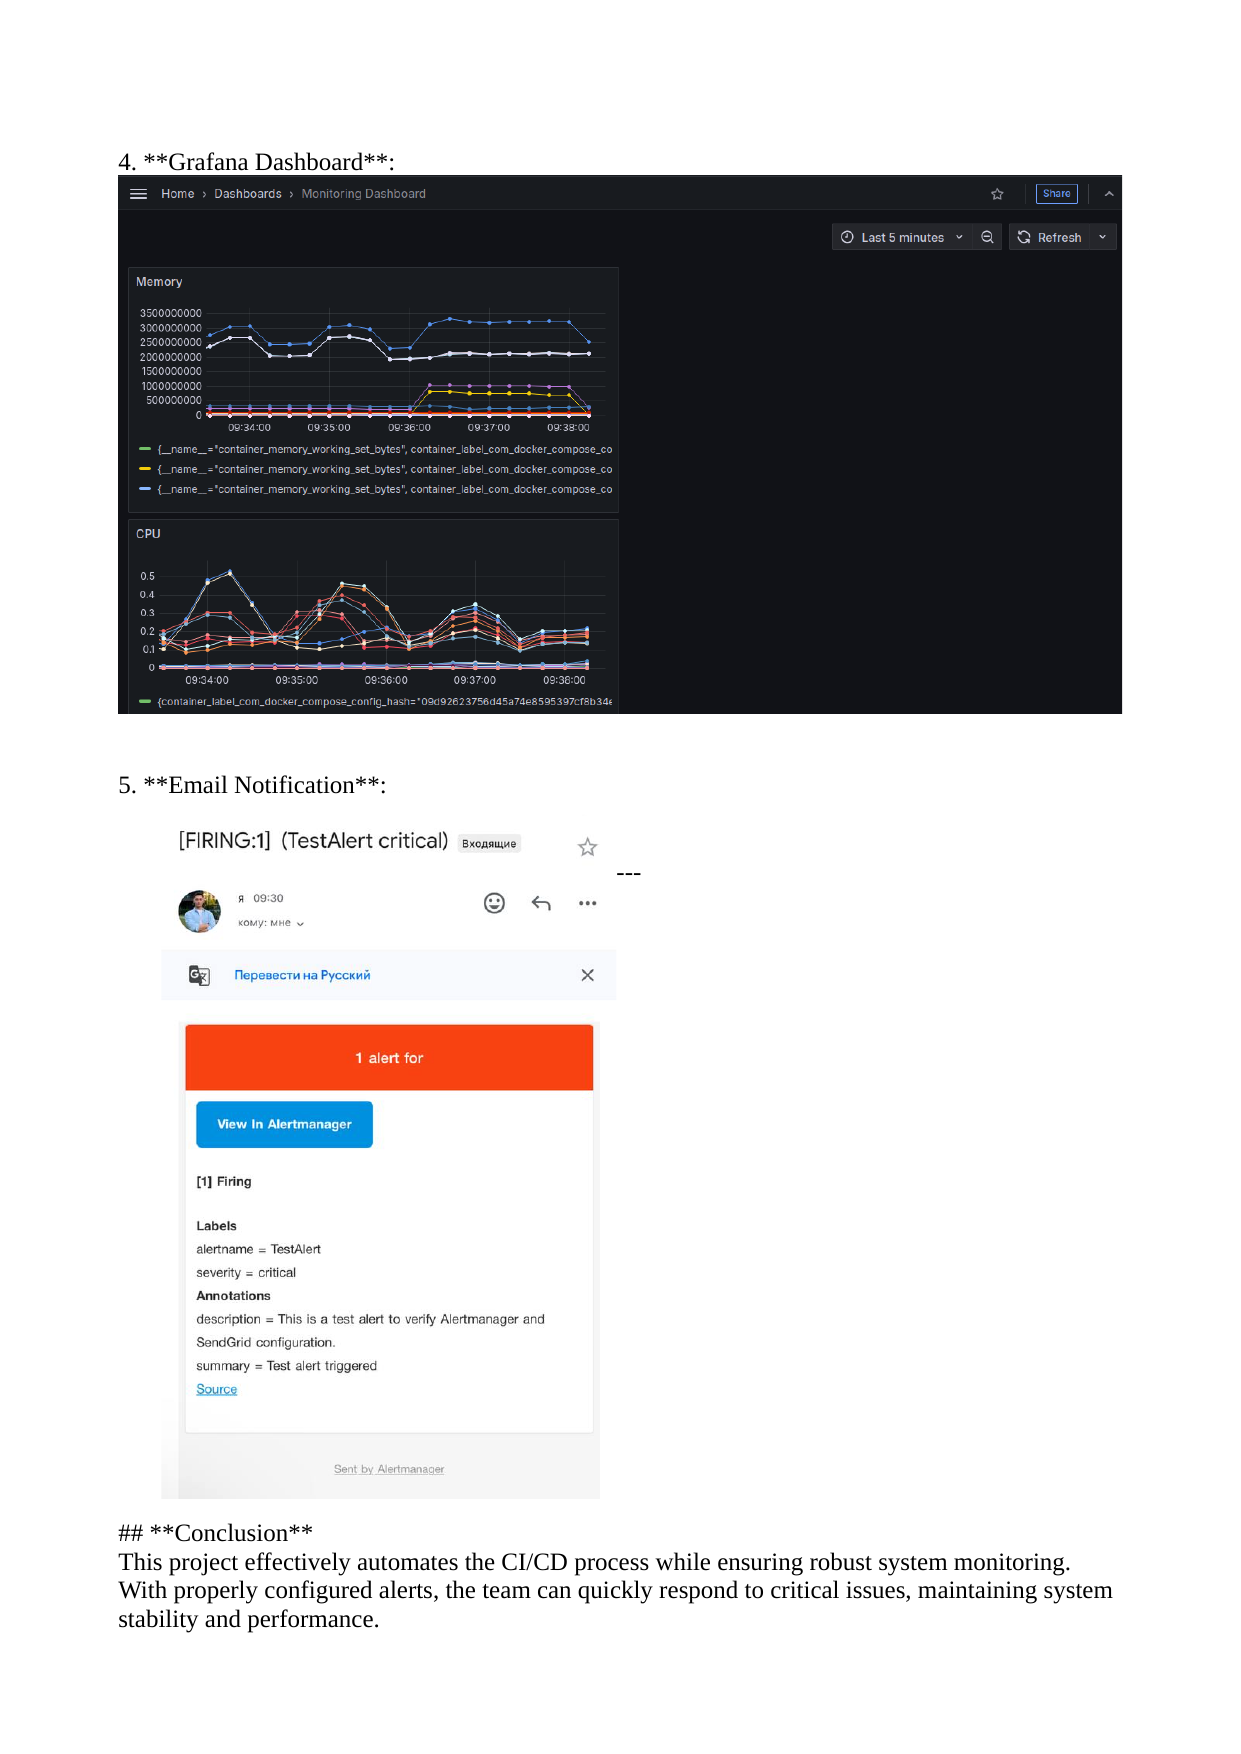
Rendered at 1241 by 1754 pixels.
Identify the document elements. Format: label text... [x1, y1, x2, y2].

text 5. **Email Notification**: [118, 771, 1122, 799]
picture [118, 175, 1123, 714]
text --- [118, 857, 161, 886]
text ## **Conclusion** [118, 1518, 1122, 1547]
picture [161, 814, 617, 1499]
text 4. **Grafana Dashboard**: [118, 147, 1122, 175]
text --- [617, 857, 1122, 886]
text This project effectively automates the CI/CD process while ensuring robust system monitoring. With properly configured alerts, the team can quickly respond to critical issues, maintaining system stability and performance. [118, 1547, 1122, 1633]
